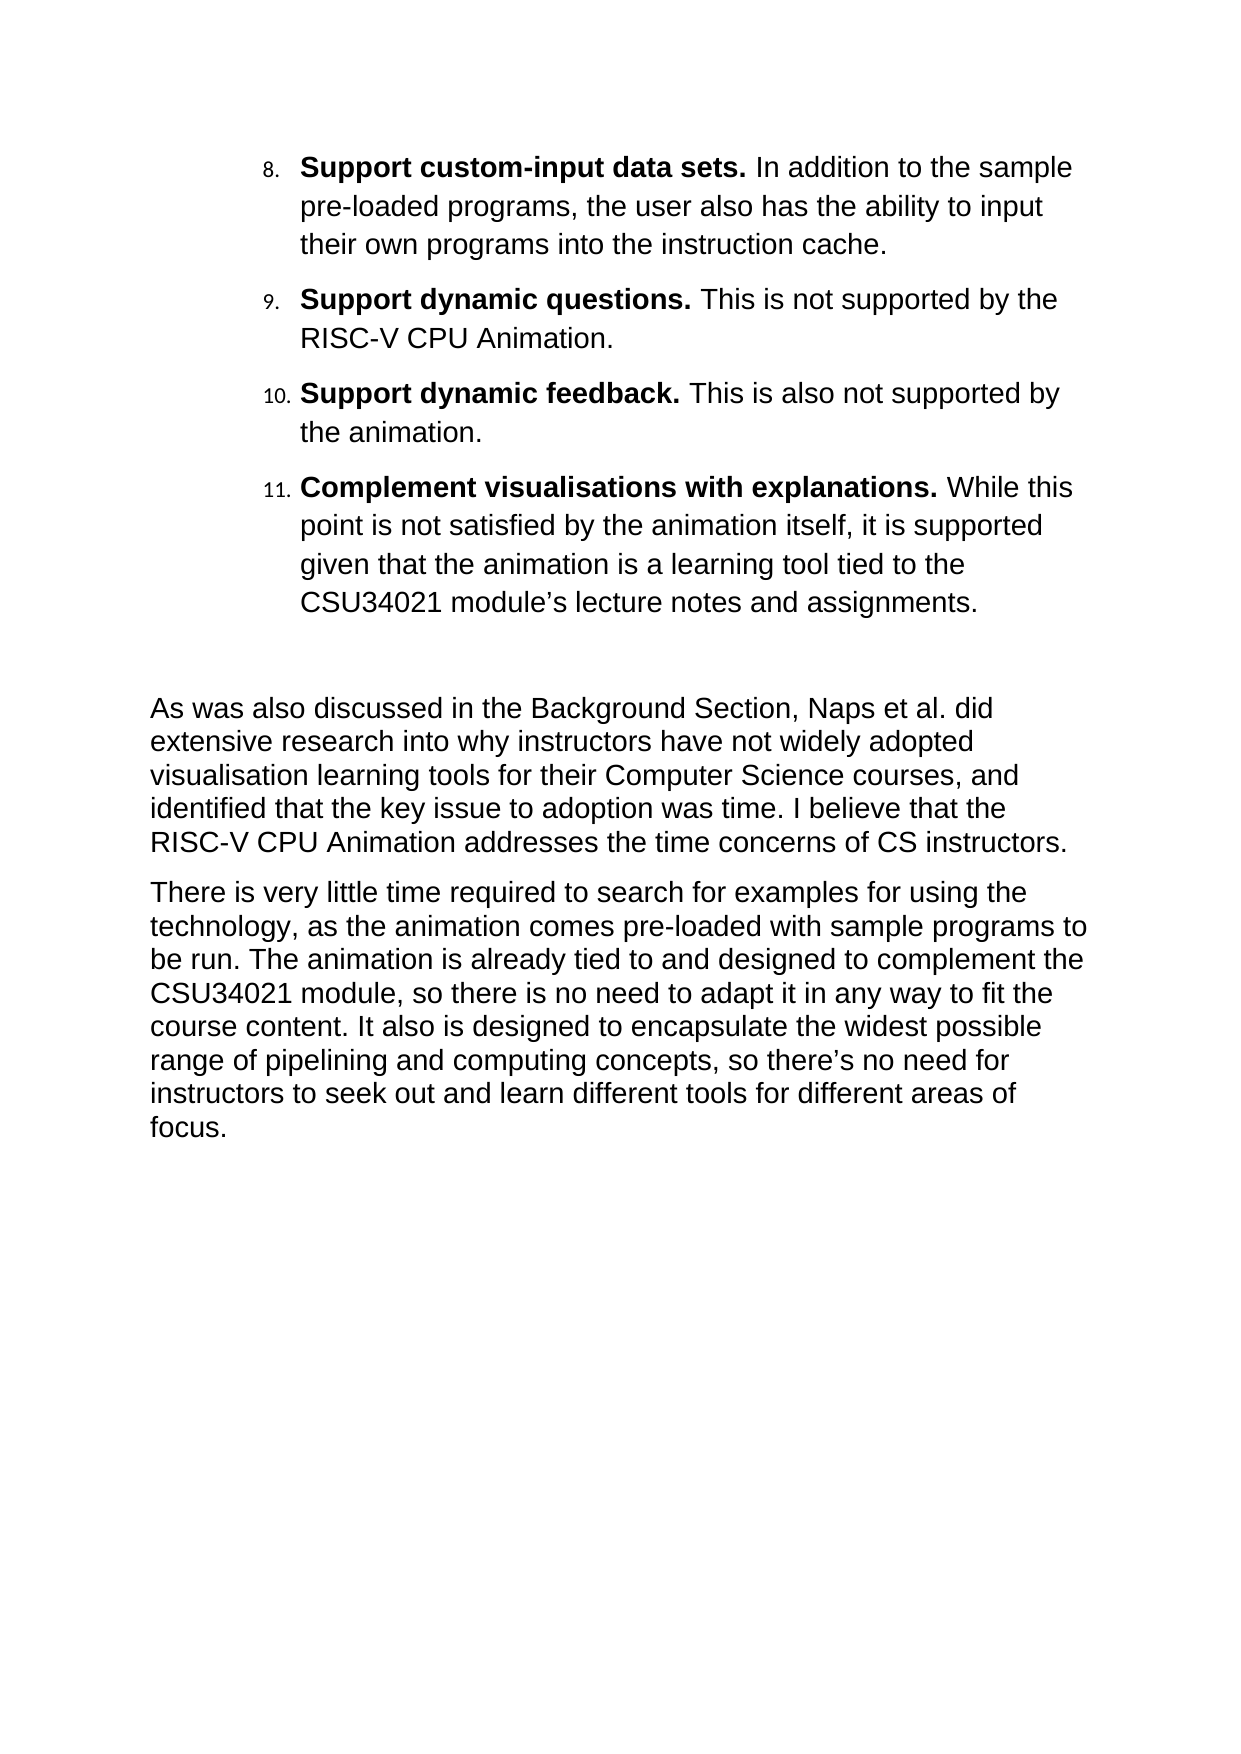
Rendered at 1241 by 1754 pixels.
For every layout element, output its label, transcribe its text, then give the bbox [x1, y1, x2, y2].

list Support dynamic questions. This is not supported by the RISC-V CPU Animation. [262, 282, 1090, 354]
text There is very little time required to search for examples for using the technology, as the animation comes pre-loaded with sample programs to be run. The animation is already tied to and designed to complement the CSU34021 module, so there is no need to adapt it in any way to fit the course content. It also is designed to encapsulate the widest possible range of pipelining and computing concepts, so there’s no need for instructors to seek out and learn different tools for different areas of focus. [150, 875, 1090, 1143]
text As was also discussed in the Background Section, Naps et al. did extensive research into why instructors have not widely adopted visualisation learning tools for their Computer Science courses, and identified that the key issue to adoption was time. I believe that the RISC-V CPU Animation addresses the time concerns of CS instructors. [150, 691, 1090, 858]
list Support custom-input data sets. In addition to the sample pre-loaded programs, the user also has the ability to input their own programs into the instruction cache. [262, 150, 1090, 261]
list Support dynamic feedback. This is also not supported by the animation. [262, 376, 1090, 448]
list Complement visualisations with explanations. While this point is not satisfied by the animation itself, it is supported given that the animation is a learning tool tied to the CSU34021 module’s lecture notes and assignments. [262, 470, 1090, 619]
